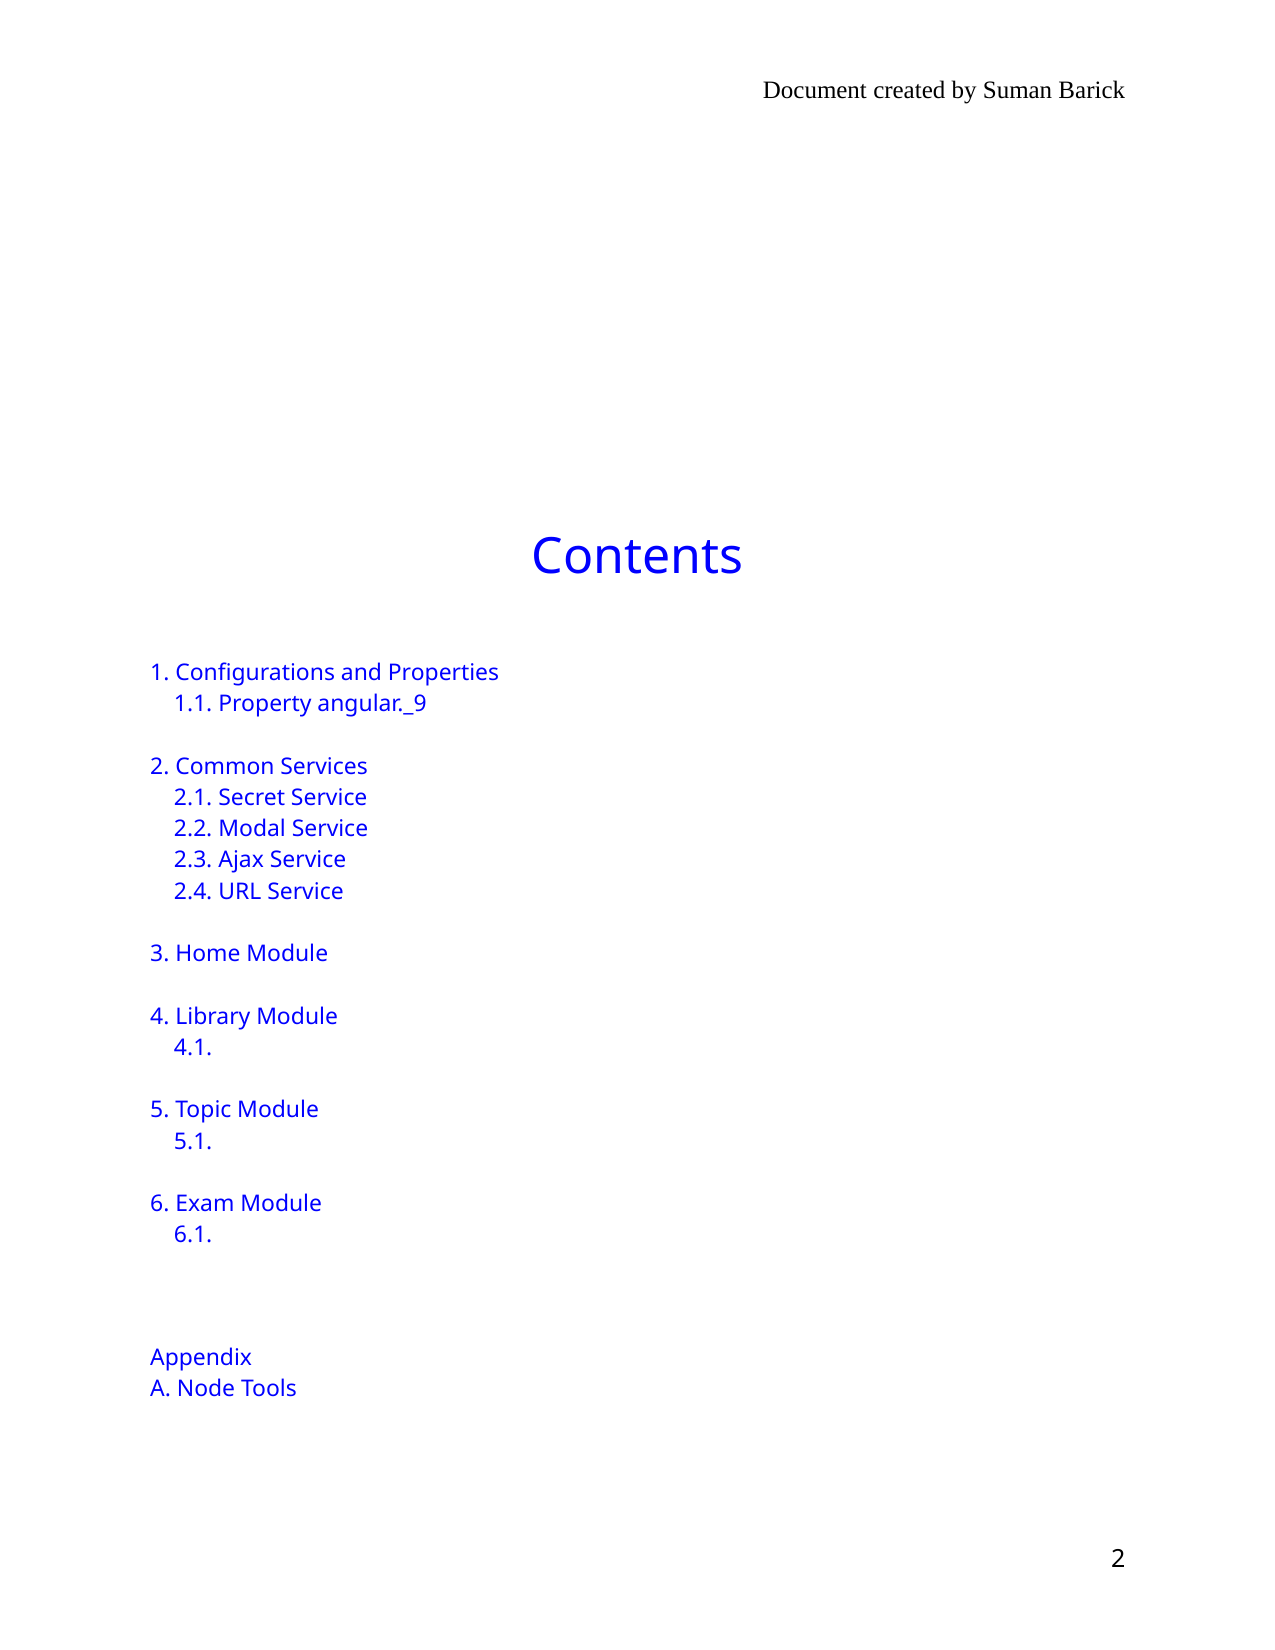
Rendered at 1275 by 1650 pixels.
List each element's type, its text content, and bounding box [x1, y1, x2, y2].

text 2.2. Modal Service [150, 812, 1125, 843]
text 2.3. Ajax Service [150, 843, 1125, 875]
text 3. Home Module [150, 937, 1125, 968]
text 1.1. Property angular._9 [150, 687, 1125, 718]
text 6. Exam Module [150, 1187, 1125, 1218]
text Contents [150, 520, 1125, 588]
text 4. Library Module [150, 1000, 1125, 1031]
text 4.1. [150, 1031, 1125, 1062]
text 5.1. [150, 1125, 1125, 1156]
text 6.1. [150, 1218, 1125, 1250]
text 1. Configurations and Properties [150, 656, 1125, 687]
text 2. Common Services [150, 750, 1125, 781]
text Appendix [150, 1341, 1125, 1372]
text 2.4. URL Service [150, 875, 1125, 906]
text A. Node Tools [150, 1372, 1125, 1403]
text 5. Topic Module [150, 1093, 1125, 1125]
text 2.1. Secret Service [150, 781, 1125, 812]
